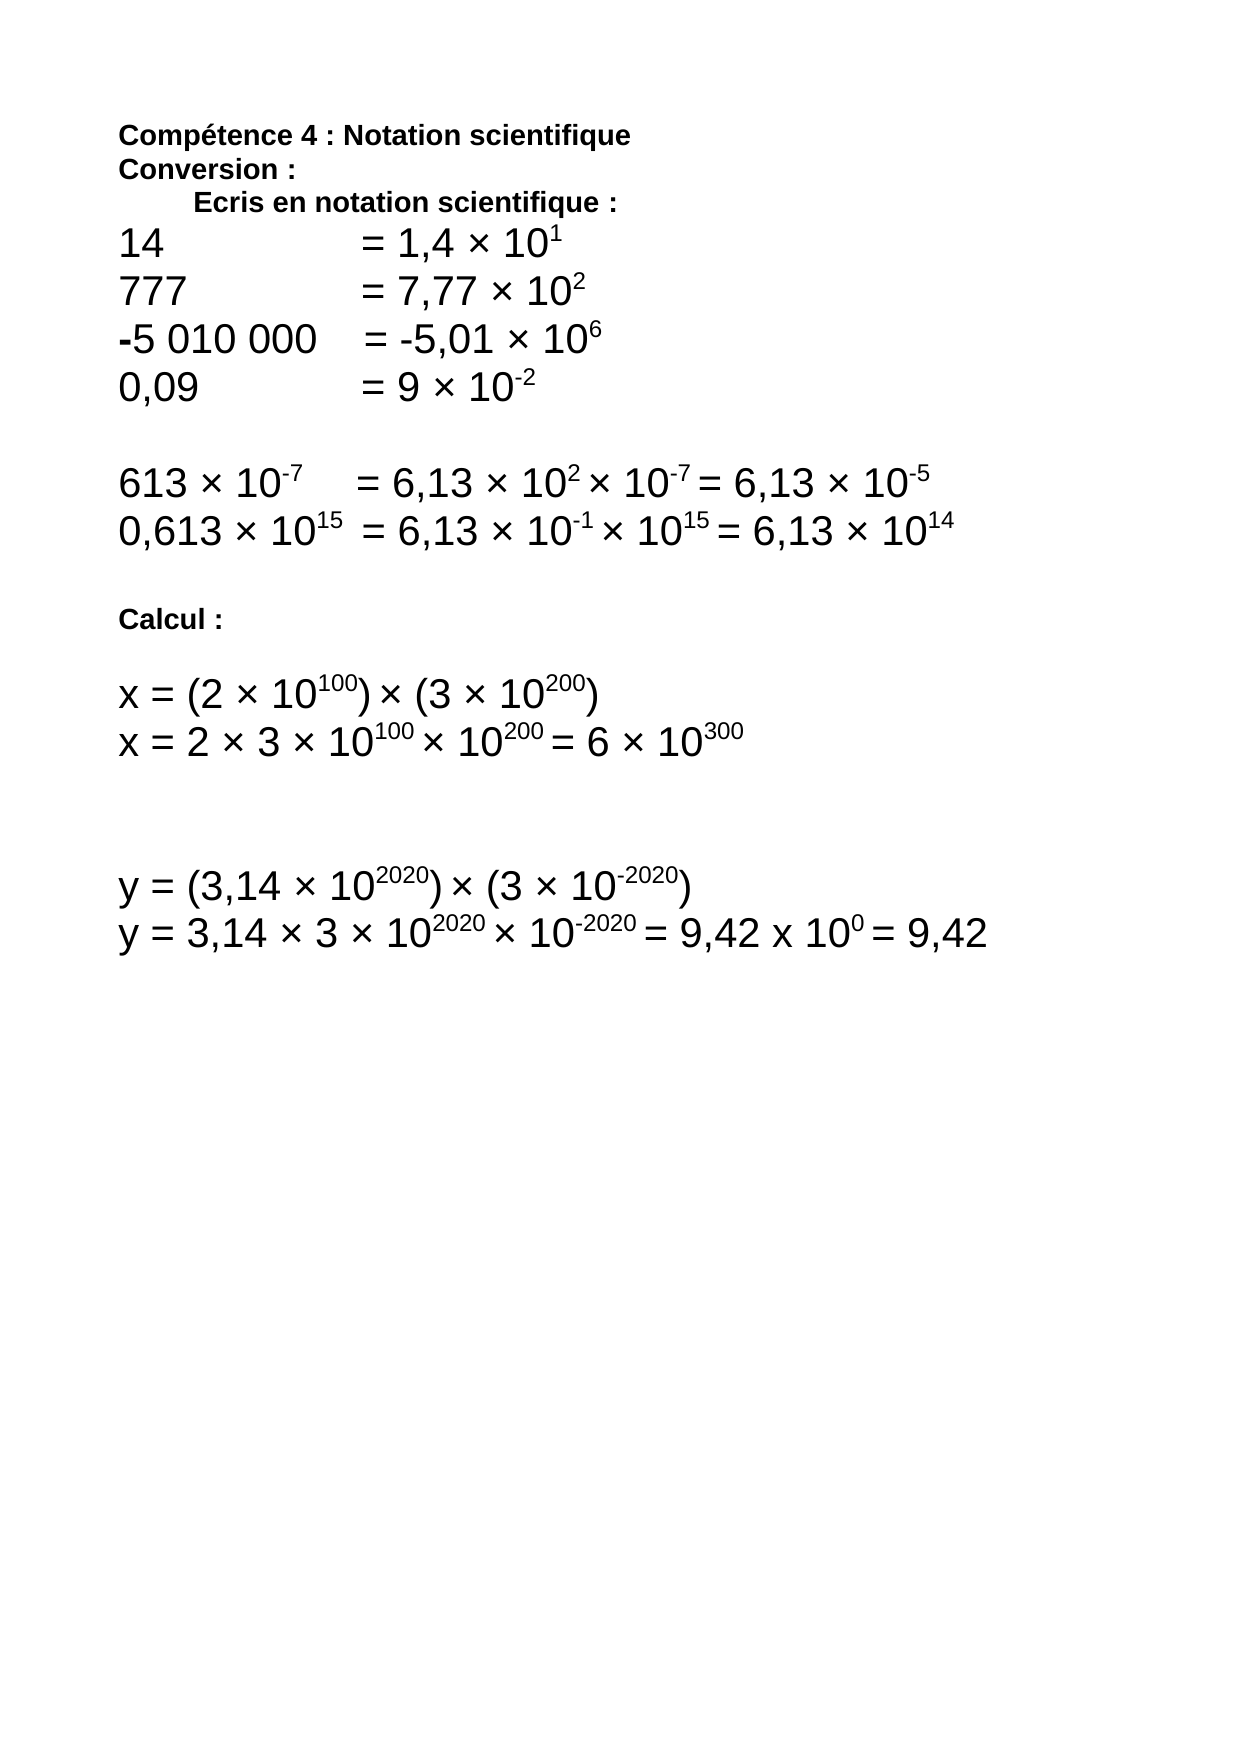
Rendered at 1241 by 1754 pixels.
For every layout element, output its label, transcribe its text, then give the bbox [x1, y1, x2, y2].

text 14 = 1,4 × 101 [118, 219, 1122, 267]
text y = (3,14 × 102020) × (3 × 10-2020) [118, 861, 1122, 909]
text 0,613 × 1015 = 6,13 × 10-1 × 1015 = 6,13 × 1014 [118, 506, 1122, 554]
text Ecris en notation scientifique : [118, 185, 1122, 219]
text 0,09 = 9 × 10-2 [118, 362, 1122, 410]
text Conversion : [118, 152, 1122, 185]
text x = 2 × 3 × 10100 × 10200 = 6 × 10300 [118, 717, 1122, 765]
text 777 = 7,77 × 102 [118, 267, 1122, 314]
text 613 × 10-7 = 6,13 × 102 × 10-7 = 6,13 × 10-5 [118, 458, 1122, 506]
text -5 010 000 = -5,01 × 106 [118, 314, 1122, 362]
text Compétence 4 : Notation scientifique [118, 118, 1122, 152]
text y = 3,14 × 3 × 102020 × 10-2020 = 9,42 x 100 = 9,42 [118, 909, 1122, 957]
text x = (2 × 10100) × (3 × 10200) [118, 669, 1122, 717]
text Calcul : [118, 602, 1122, 636]
